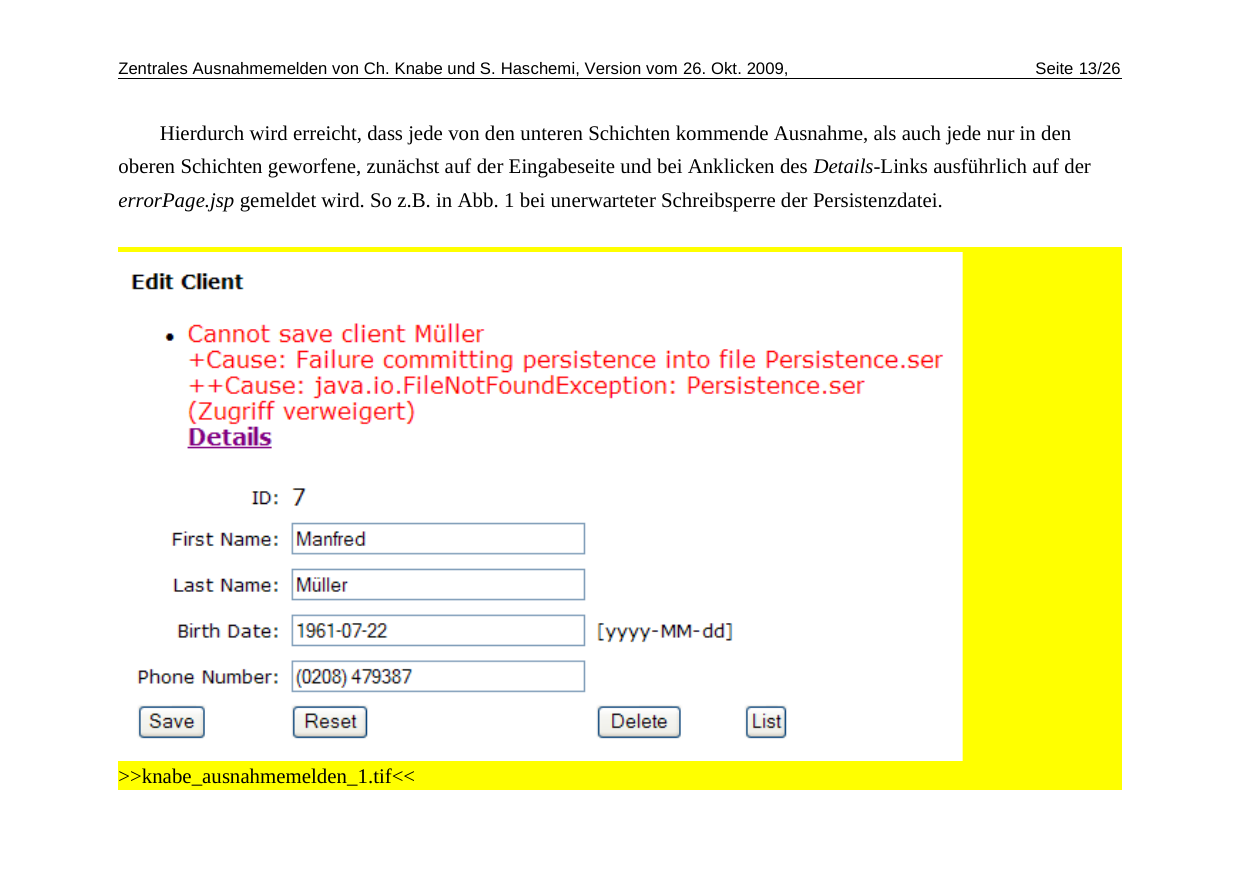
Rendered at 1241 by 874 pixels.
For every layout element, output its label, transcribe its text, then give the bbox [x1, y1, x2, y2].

text >>knabe_ausnahmemelden_1.tif<< [118, 247, 1122, 790]
text Hierdurch wird erreicht, dass jede von den unteren Schichten kommende Ausnahme, als auch jede nur in den oberen Schichten geworfene, zunächst auf der Eingabeseite und bei Anklicken des Details-Links ausführlich auf der errorPage.jsp gemeldet wird. So z.B. in Abb. 1 bei unerwarteter Schreibsperre der Persistenzdatei. [118, 114, 1122, 214]
